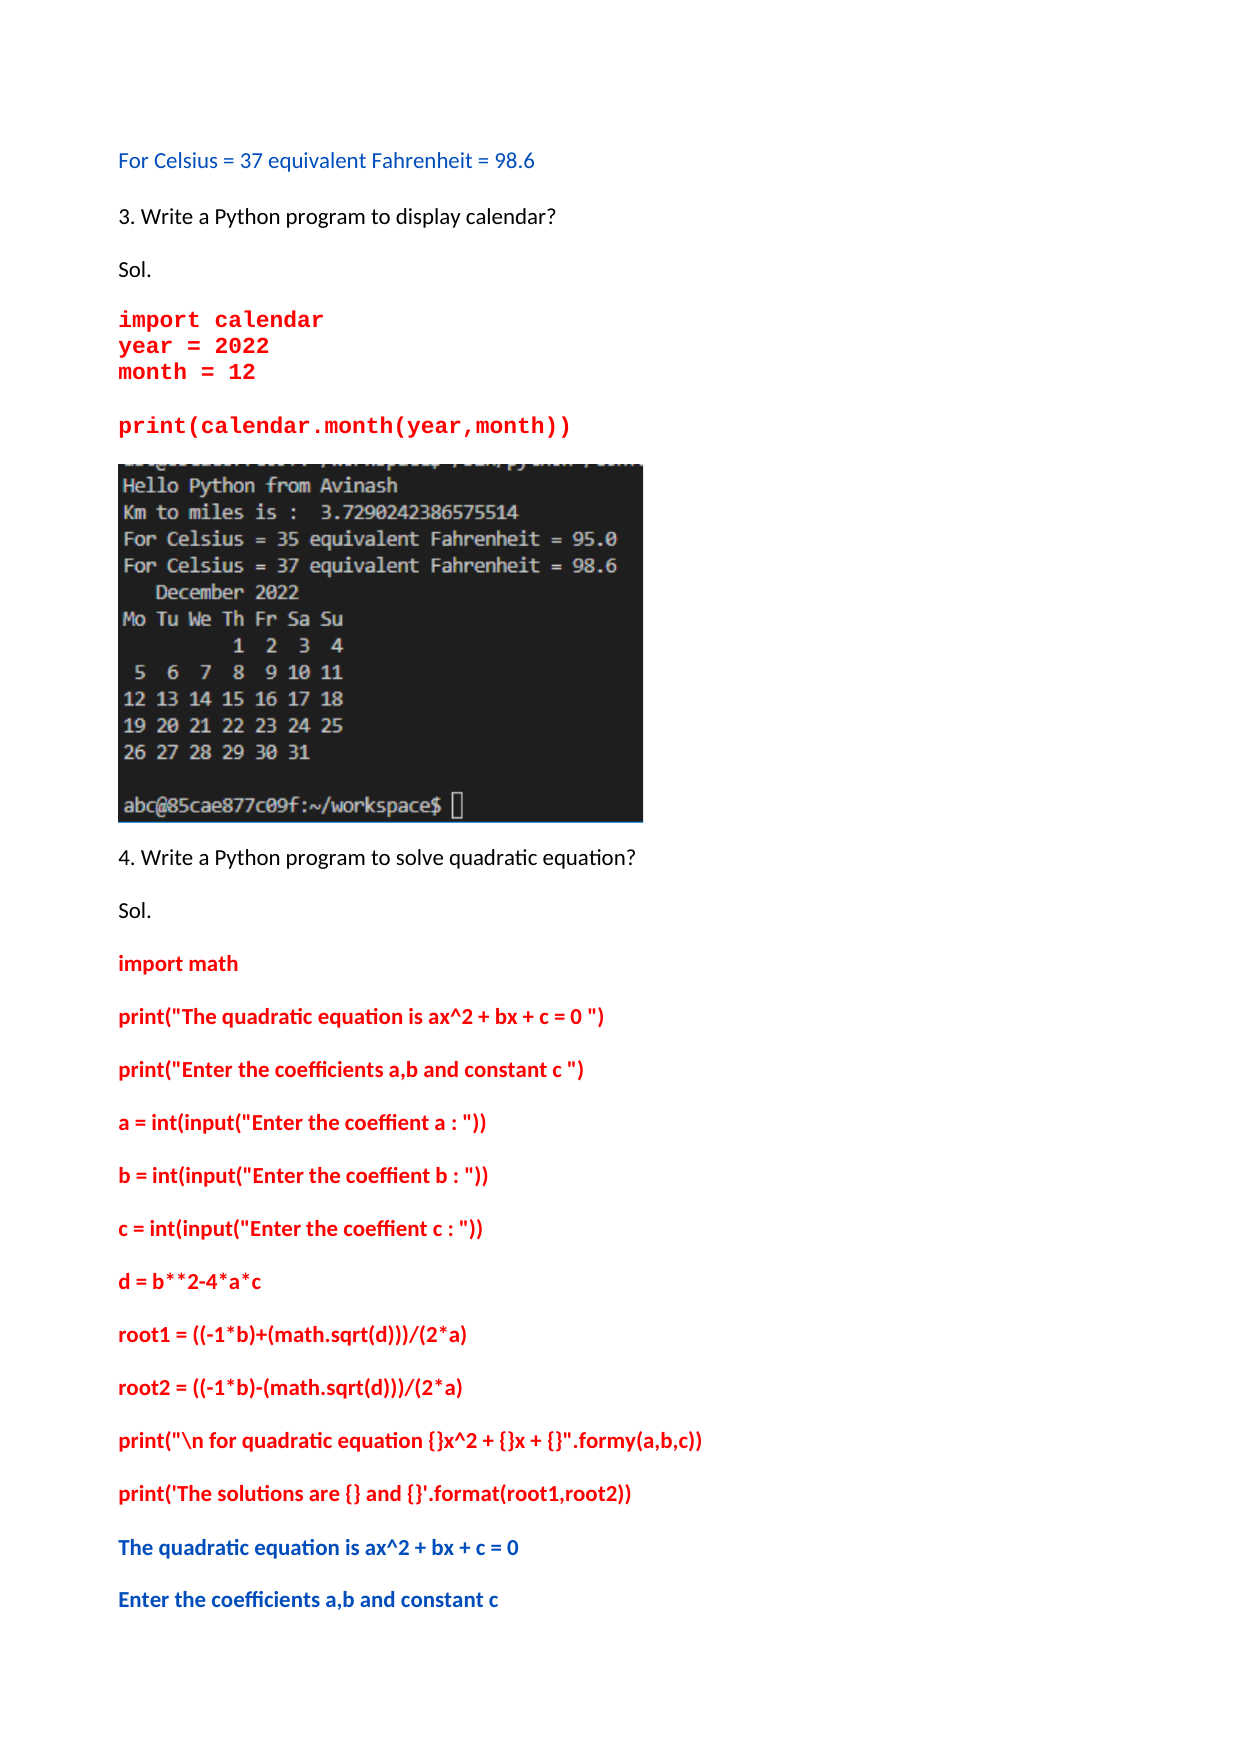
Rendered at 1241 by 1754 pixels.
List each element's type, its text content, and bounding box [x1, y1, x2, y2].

text print(calendar.month(year,month)) [118, 414, 1122, 440]
text month = 12 [118, 360, 1122, 386]
text root2 = ((-1*b)-(math.sqrt(d)))/(2*a) [118, 1373, 1122, 1402]
text a = int(input("Enter the coeffient a : ")) [118, 1108, 1122, 1136]
text year = 2022 [118, 334, 1122, 360]
text c = int(input("Enter the coeffient c : ")) [118, 1214, 1122, 1242]
text The quadratic equation is ax^2 + bx + c = 0 [118, 1533, 1122, 1561]
text print('The solutions are {} and {}'.format(root1,root2)) [118, 1479, 1122, 1508]
text print("Enter the coefficients a,b and constant c ") [118, 1055, 1122, 1083]
text Enter the coefficients a,b and constant c [118, 1586, 1122, 1614]
text import math [118, 949, 1122, 977]
text root1 = ((-1*b)+(math.sqrt(d)))/(2*a) [118, 1321, 1122, 1348]
text import calendar [118, 308, 1122, 334]
text 3. Write a Python program to display calendar? [118, 202, 1122, 230]
text Sol. [118, 255, 1122, 283]
text print("The quadratic equation is ax^2 + bx + c = 0 ") [118, 1002, 1122, 1030]
text 4. Write a Python program to solve quadratic equation? [118, 843, 1122, 871]
text d = b**2-4*a*c [118, 1267, 1122, 1296]
text print("\n for quadratic equation {}x^2 + {}x + {}".formy(a,b,c)) [118, 1427, 1122, 1454]
text For Celsius = 37 equivalent Fahrenheit = 98.6 [118, 146, 1122, 174]
text Sol. [118, 896, 1122, 924]
text b = int(input("Enter the coeffient b : ")) [118, 1161, 1122, 1189]
